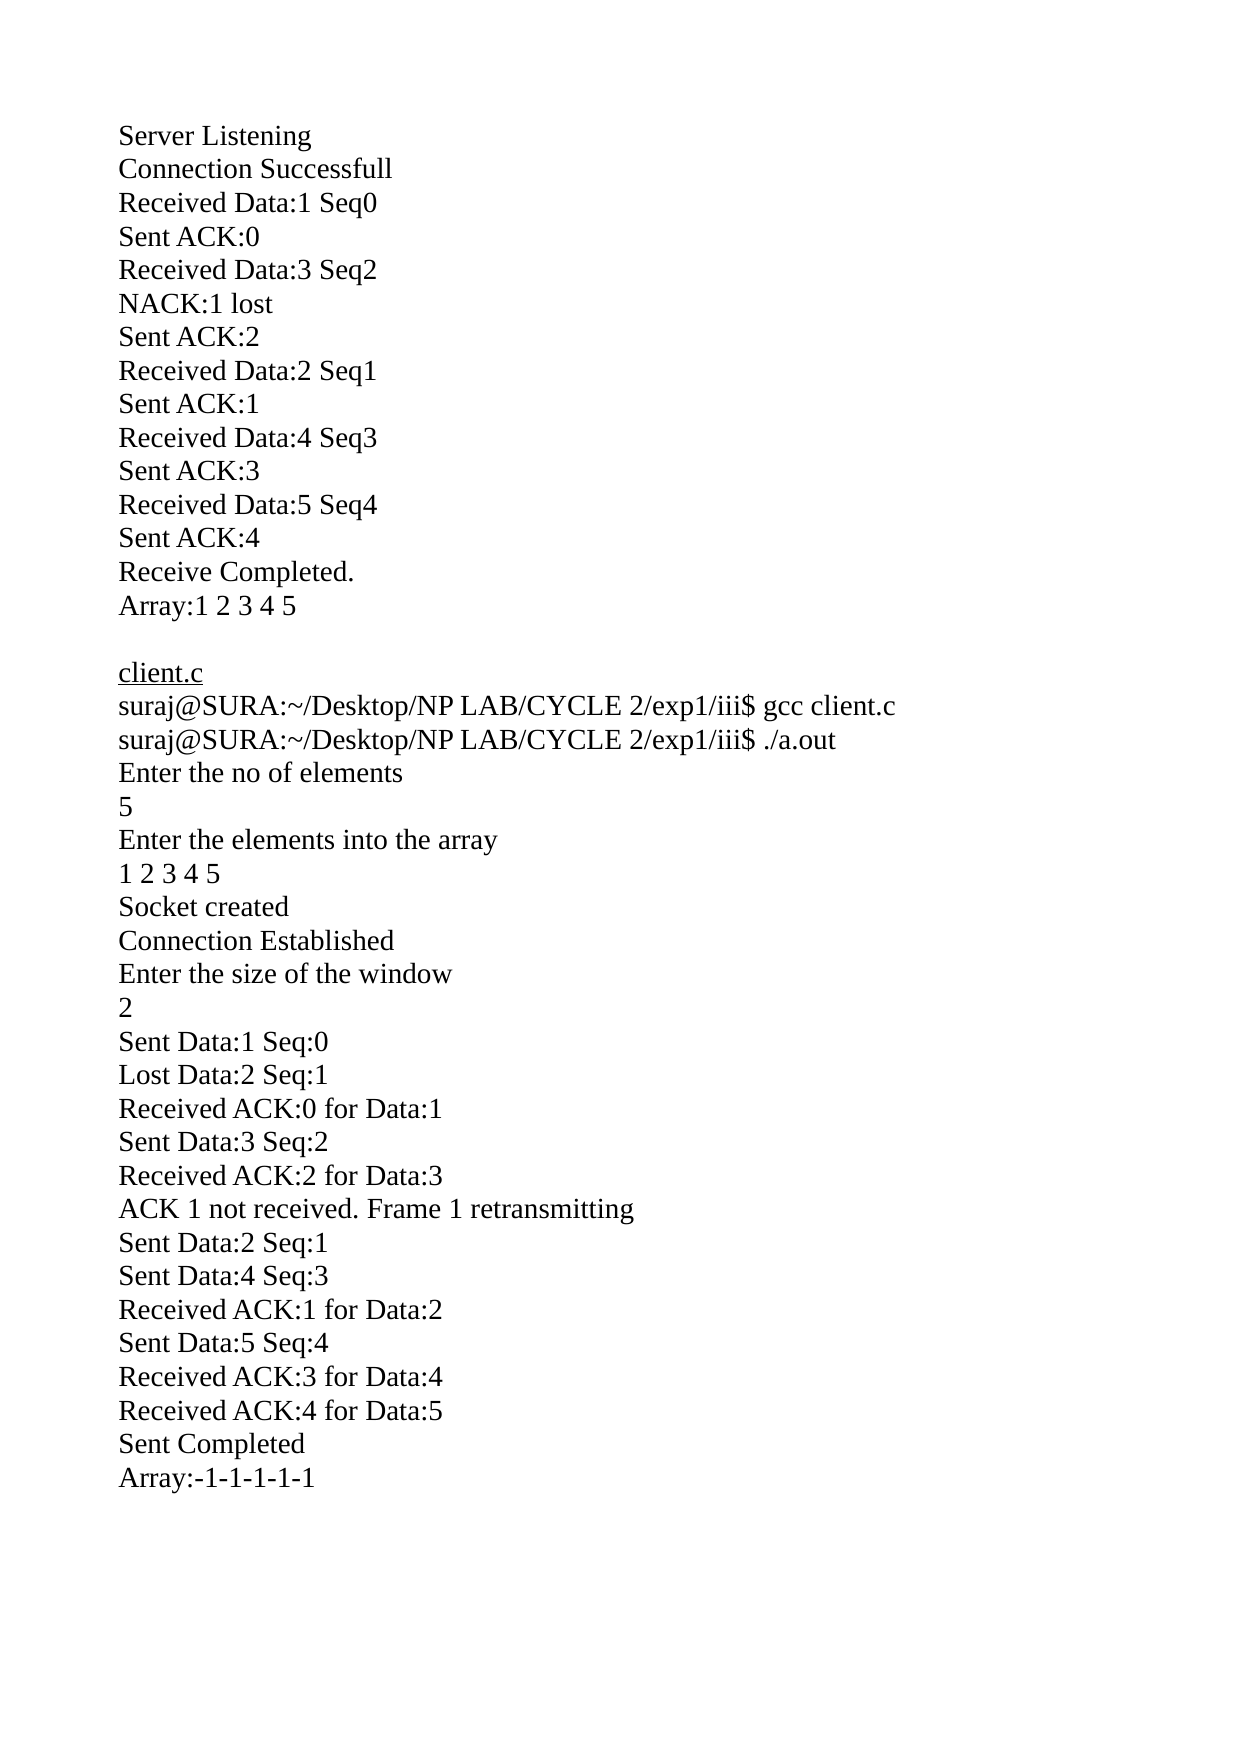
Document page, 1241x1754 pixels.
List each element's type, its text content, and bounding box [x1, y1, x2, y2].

text Connection Successfull [118, 152, 1122, 185]
text Received Data:1 Seq0 [118, 185, 1122, 219]
text client.c [118, 655, 1122, 688]
text Received Data:3 Seq2 [118, 252, 1122, 286]
text Sent Data:5 Seq:4 [118, 1326, 1122, 1359]
text Sent Data:1 Seq:0 [118, 1024, 1122, 1057]
text Received ACK:2 for Data:3 [118, 1158, 1122, 1191]
text Sent ACK:0 [118, 219, 1122, 252]
text Received ACK:4 for Data:5 [118, 1393, 1122, 1426]
text Lost Data:2 Seq:1 [118, 1057, 1122, 1091]
text Server Listening [118, 118, 1122, 152]
text Sent ACK:2 [118, 319, 1122, 353]
text Enter the size of the window [118, 957, 1122, 990]
text Array:1 2 3 4 5 [118, 588, 1122, 621]
text suraj@SURA:~/Desktop/NP LAB/CYCLE 2/exp1/iii$ ./a.out [118, 722, 1122, 755]
text Enter the elements into the array [118, 822, 1122, 856]
text Receive Completed. [118, 554, 1122, 588]
text 2 [118, 990, 1122, 1024]
text Received Data:4 Seq3 [118, 420, 1122, 453]
text Received ACK:3 for Data:4 [118, 1359, 1122, 1393]
text Received Data:5 Seq4 [118, 487, 1122, 521]
text Sent Data:4 Seq:3 [118, 1258, 1122, 1292]
text 5 [118, 789, 1122, 822]
text Sent ACK:1 [118, 386, 1122, 420]
text Sent ACK:4 [118, 521, 1122, 554]
text 1 2 3 4 5 [118, 856, 1122, 889]
text Received ACK:0 for Data:1 [118, 1091, 1122, 1124]
text Received ACK:1 for Data:2 [118, 1292, 1122, 1326]
text Sent Data:2 Seq:1 [118, 1225, 1122, 1258]
text Sent ACK:3 [118, 453, 1122, 487]
text Sent Completed [118, 1426, 1122, 1460]
text Enter the no of elements [118, 755, 1122, 789]
text NACK:1 lost [118, 286, 1122, 319]
text Received Data:2 Seq1 [118, 353, 1122, 386]
text Connection Established [118, 923, 1122, 957]
text Socket created [118, 889, 1122, 923]
text ACK 1 not received. Frame 1 retransmitting [118, 1191, 1122, 1225]
text Sent Data:3 Seq:2 [118, 1124, 1122, 1158]
text Array:-1-1-1-1-1 [118, 1460, 1122, 1493]
text suraj@SURA:~/Desktop/NP LAB/CYCLE 2/exp1/iii$ gcc client.c [118, 688, 1122, 722]
